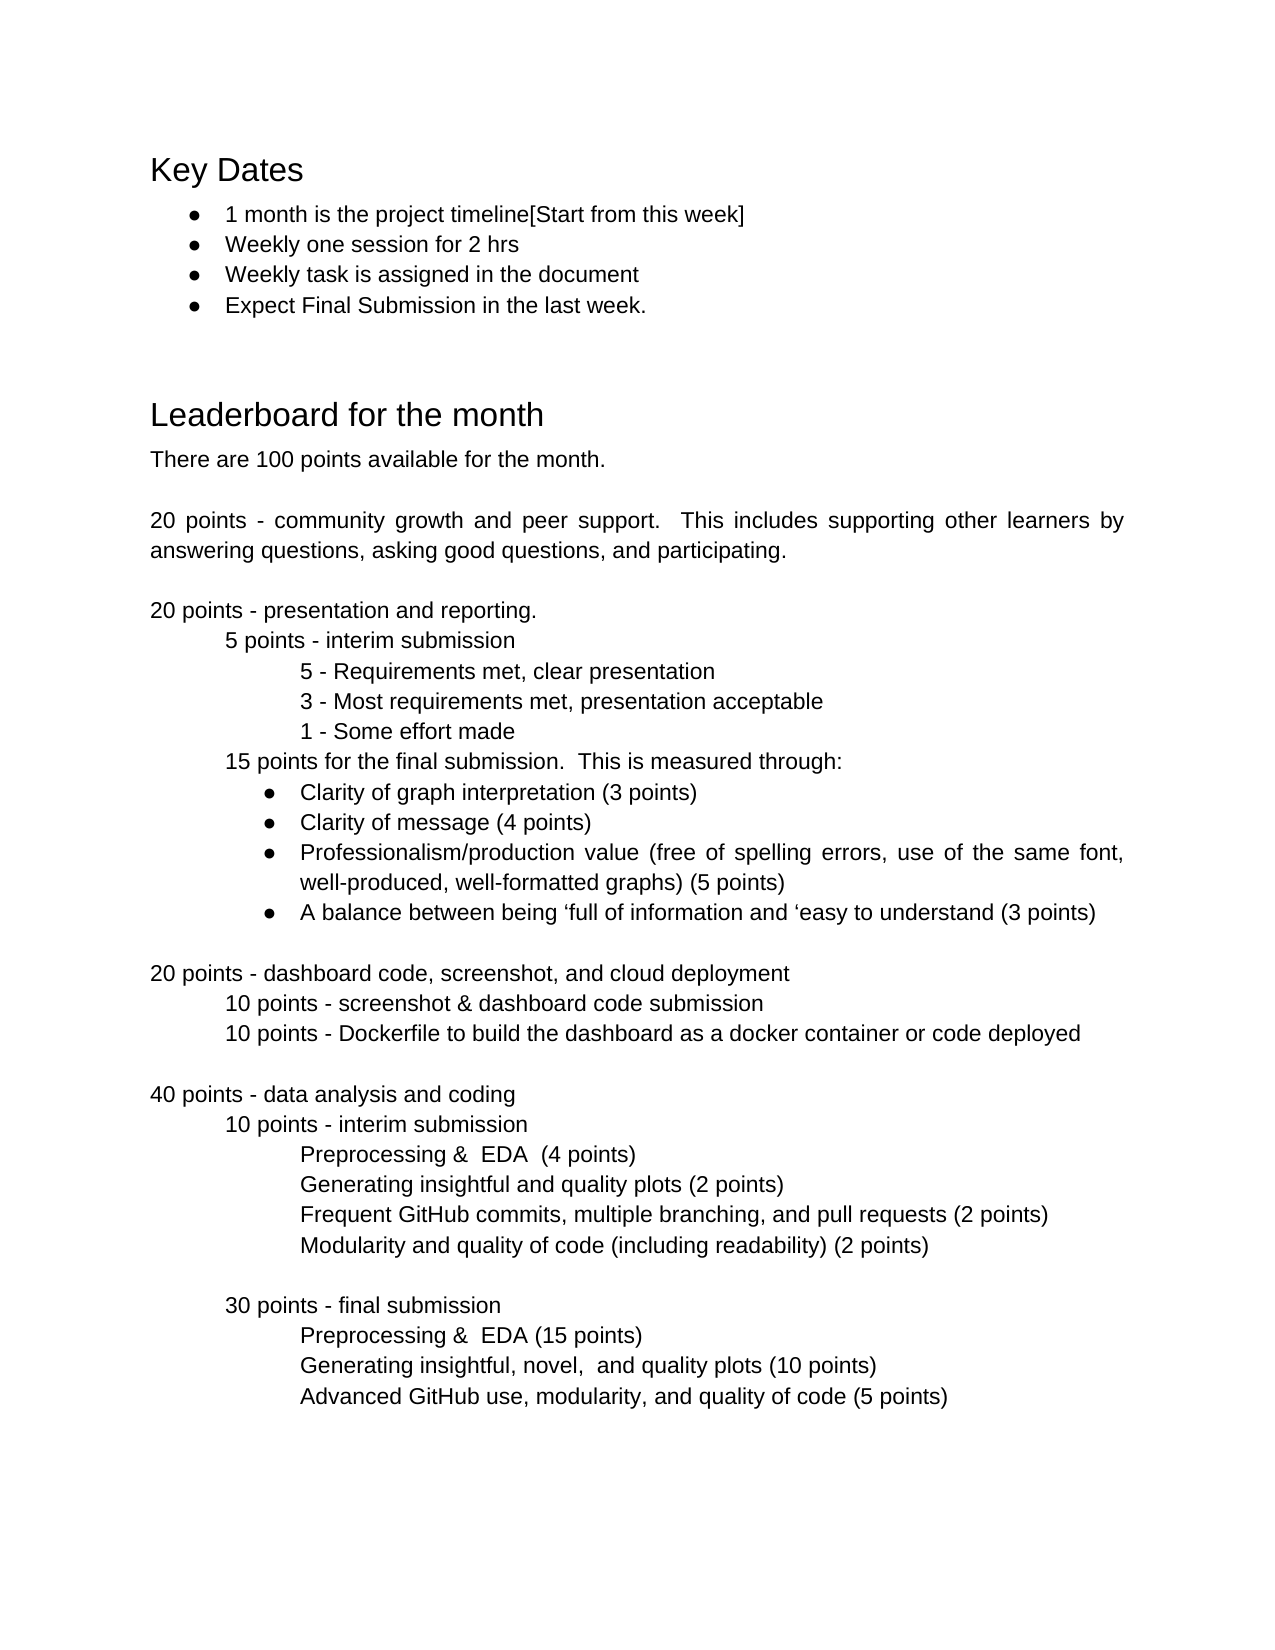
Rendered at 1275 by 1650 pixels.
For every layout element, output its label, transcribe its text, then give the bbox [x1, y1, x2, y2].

list Professionalism/production value (free of spelling errors, use of the same font, well-produced, well-formatted graphs) (5 points) [262, 839, 1125, 895]
text Frequent GitHub commits, multiple branching, and pull requests (2 points) [225, 1201, 1125, 1228]
list Weekly task is assigned in the document [187, 261, 1125, 288]
text 15 points for the final submission. This is measured through: [150, 748, 1125, 774]
text Generating insightful, novel, and quality plots (10 points) [225, 1352, 1125, 1379]
text 1 - Some effort made [150, 718, 1125, 744]
text 20 points - dashboard code, screenshot, and cloud deployment [150, 960, 1125, 986]
list Clarity of message (4 points) [262, 809, 1125, 835]
list Expect Final Submission in the last week. [187, 292, 1125, 318]
text Advanced GitHub use, modularity, and quality of code (5 points) [225, 1383, 1125, 1409]
text 10 points - interim submission [150, 1111, 1125, 1137]
text Generating insightful and quality plots (2 points) [225, 1171, 1125, 1197]
text Modularity and quality of code (including readability) (2 points) [225, 1232, 1125, 1258]
text There are 100 points available for the month. [150, 446, 1125, 472]
text Preprocessing & EDA (15 points) [225, 1322, 1125, 1348]
text 40 points - data analysis and coding [150, 1081, 1125, 1107]
list Clarity of graph interpretation (3 points) [262, 778, 1125, 805]
subtitle Key Dates [150, 150, 1125, 188]
text 5 - Requirements met, clear presentation [150, 658, 1125, 684]
text 10 points - Dockerfile to build the dashboard as a docker container or code deployed [150, 1020, 1125, 1046]
list 1 month is the project timeline[Start from this week] [187, 201, 1125, 227]
text 20 points - community growth and peer support. This includes supporting other learners by answering questions, asking good questions, and participating. [150, 507, 1125, 563]
text 3 - Most requirements met, presentation acceptable [150, 688, 1125, 714]
list Weekly one session for 2 hrs [187, 231, 1125, 257]
list A balance between being ‘full of information and ‘easy to understand (3 points) [262, 899, 1125, 926]
text 5 points - interim submission [150, 627, 1125, 654]
text Preprocessing & EDA (4 points) [150, 1141, 1125, 1167]
text 30 points - final submission [225, 1292, 1125, 1318]
subtitle Leaderboard for the month [150, 395, 1125, 434]
text 10 points - screenshot & dashboard code submission [150, 990, 1125, 1016]
text 20 points - presentation and reporting. [150, 597, 1125, 623]
